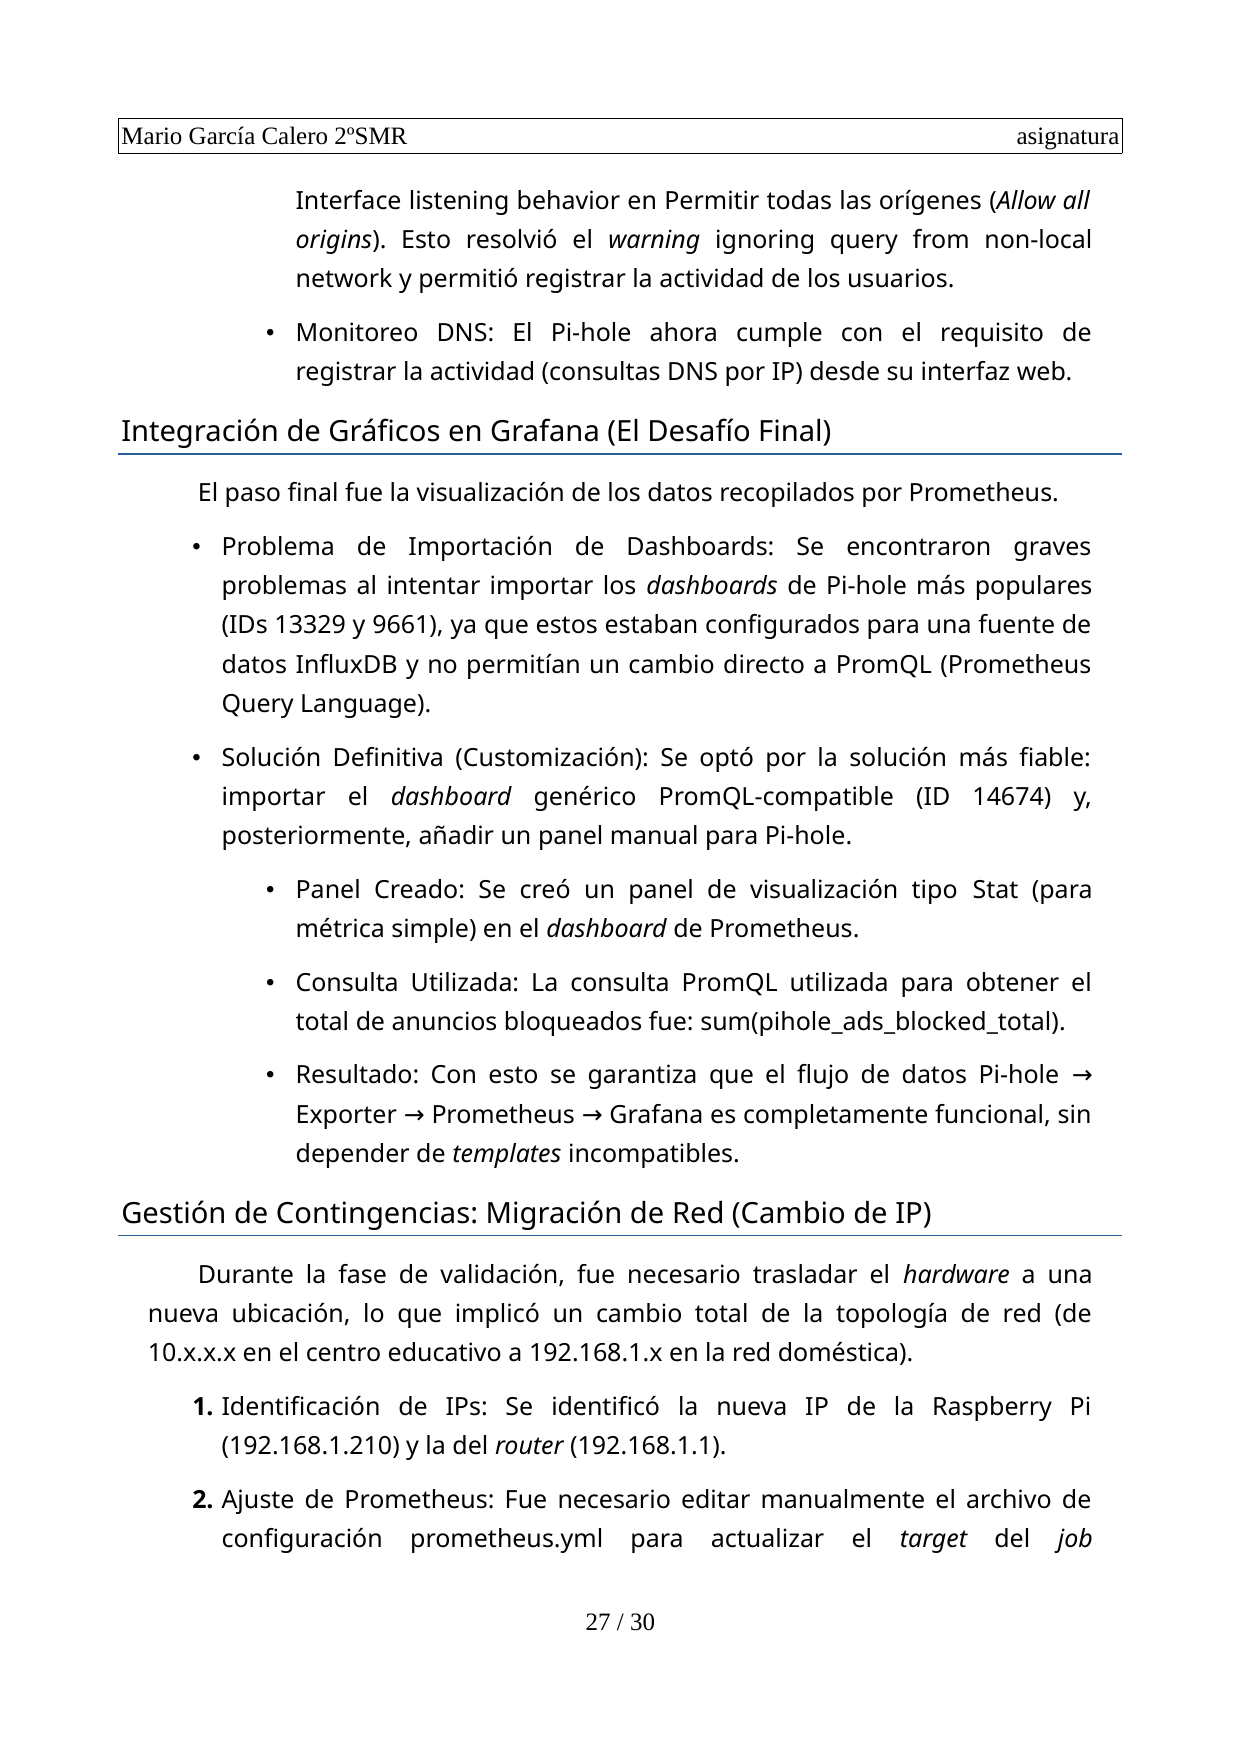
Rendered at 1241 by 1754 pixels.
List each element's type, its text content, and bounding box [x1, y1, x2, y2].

list Problema de Importación de Dashboards: Se encontraron graves problemas al intentar importar los dashboards de Pi-hole más populares (IDs 13329 y 9661), ya que estos estaban configurados para una fuente de datos InfluxDB y no permitían un cambio directo a PromQL (Prometheus Query Language). [192, 529, 1093, 719]
subtitle Gestión de Contingencias: Migración de Red (Cambio de IP) [118, 1189, 1122, 1235]
list Consulta Utilizada: La consulta PromQL utilizada para obtener el total de anuncios bloqueados fue: sum(pihole_ads_blocked_total). [266, 964, 1093, 1037]
list Monitoreo DNS: El Pi-hole ahora cumple con el requisito de registrar la actividad (consultas DNS por IP) desde su interfaz web. [266, 314, 1093, 388]
subtitle Integración de Gráficos en Grafana (El Desafío Final) [118, 407, 1122, 453]
list Panel Creado: Se creó un panel de visualización tipo Stat (para métrica simple) en el dashboard de Prometheus. [266, 871, 1093, 944]
list Solución Definitiva (Customización): Se optó por la solución más fiable: importar el dashboard genérico PromQL-compatible (ID 14674) y, posteriormente, añadir un panel manual para Pi-hole. [192, 739, 1093, 852]
list Ajuste de Prometheus: Fue necesario editar manualmente el archivo de configuración prometheus.yml para actualizar el target del job [192, 1482, 1093, 1555]
list Resultado: Con esto se garantiza que el flujo de datos Pi-hole → Exporter → Prometheus → Grafana es completamente funcional, sin depender de templates incompatibles. [266, 1057, 1093, 1169]
list Interface listening behavior en Permitir todas las orígenes (Allow all origins). Esto resolvió el warning ignoring query from non-local network y permitió registrar la actividad de los usuarios. [266, 182, 1093, 295]
list Identificación de IPs: Se identificó la nueva IP de la Raspberry Pi (192.168.1.210) y la del router (192.168.1.1). [192, 1389, 1093, 1462]
text El paso final fue la visualización de los datos recopilados por Prometheus. [148, 475, 1093, 509]
text Durante la fase de validación, fue necesario trasladar el hardware a una nueva ubicación, lo que implicó un cambio total de la topología de red (de 10.x.x.x en el centro educativo a 192.168.1.x en la red doméstica). [148, 1257, 1093, 1369]
